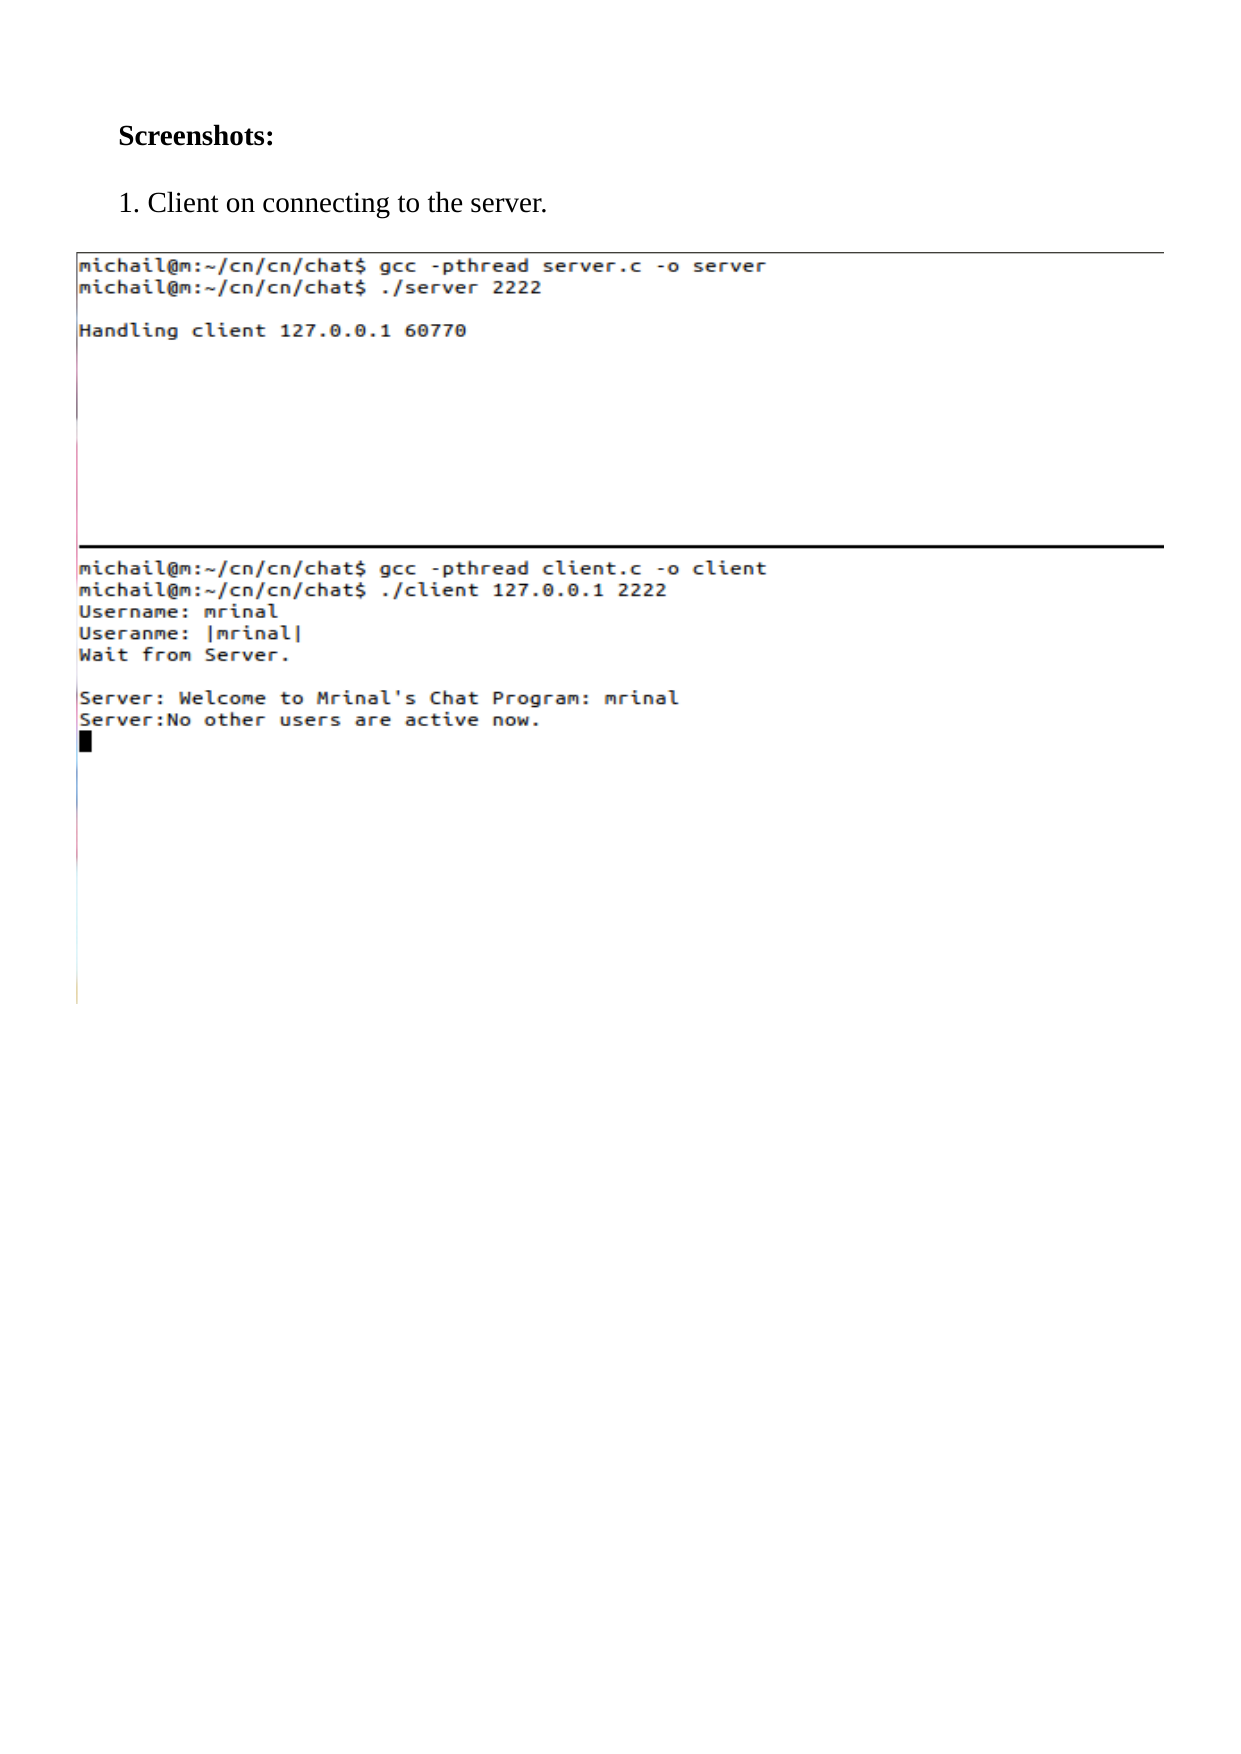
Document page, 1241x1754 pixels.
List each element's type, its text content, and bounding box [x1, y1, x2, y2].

text Screenshots: [118, 118, 1122, 152]
picture [76, 252, 1164, 1004]
text 1. Client on connecting to the server. [118, 185, 1122, 219]
